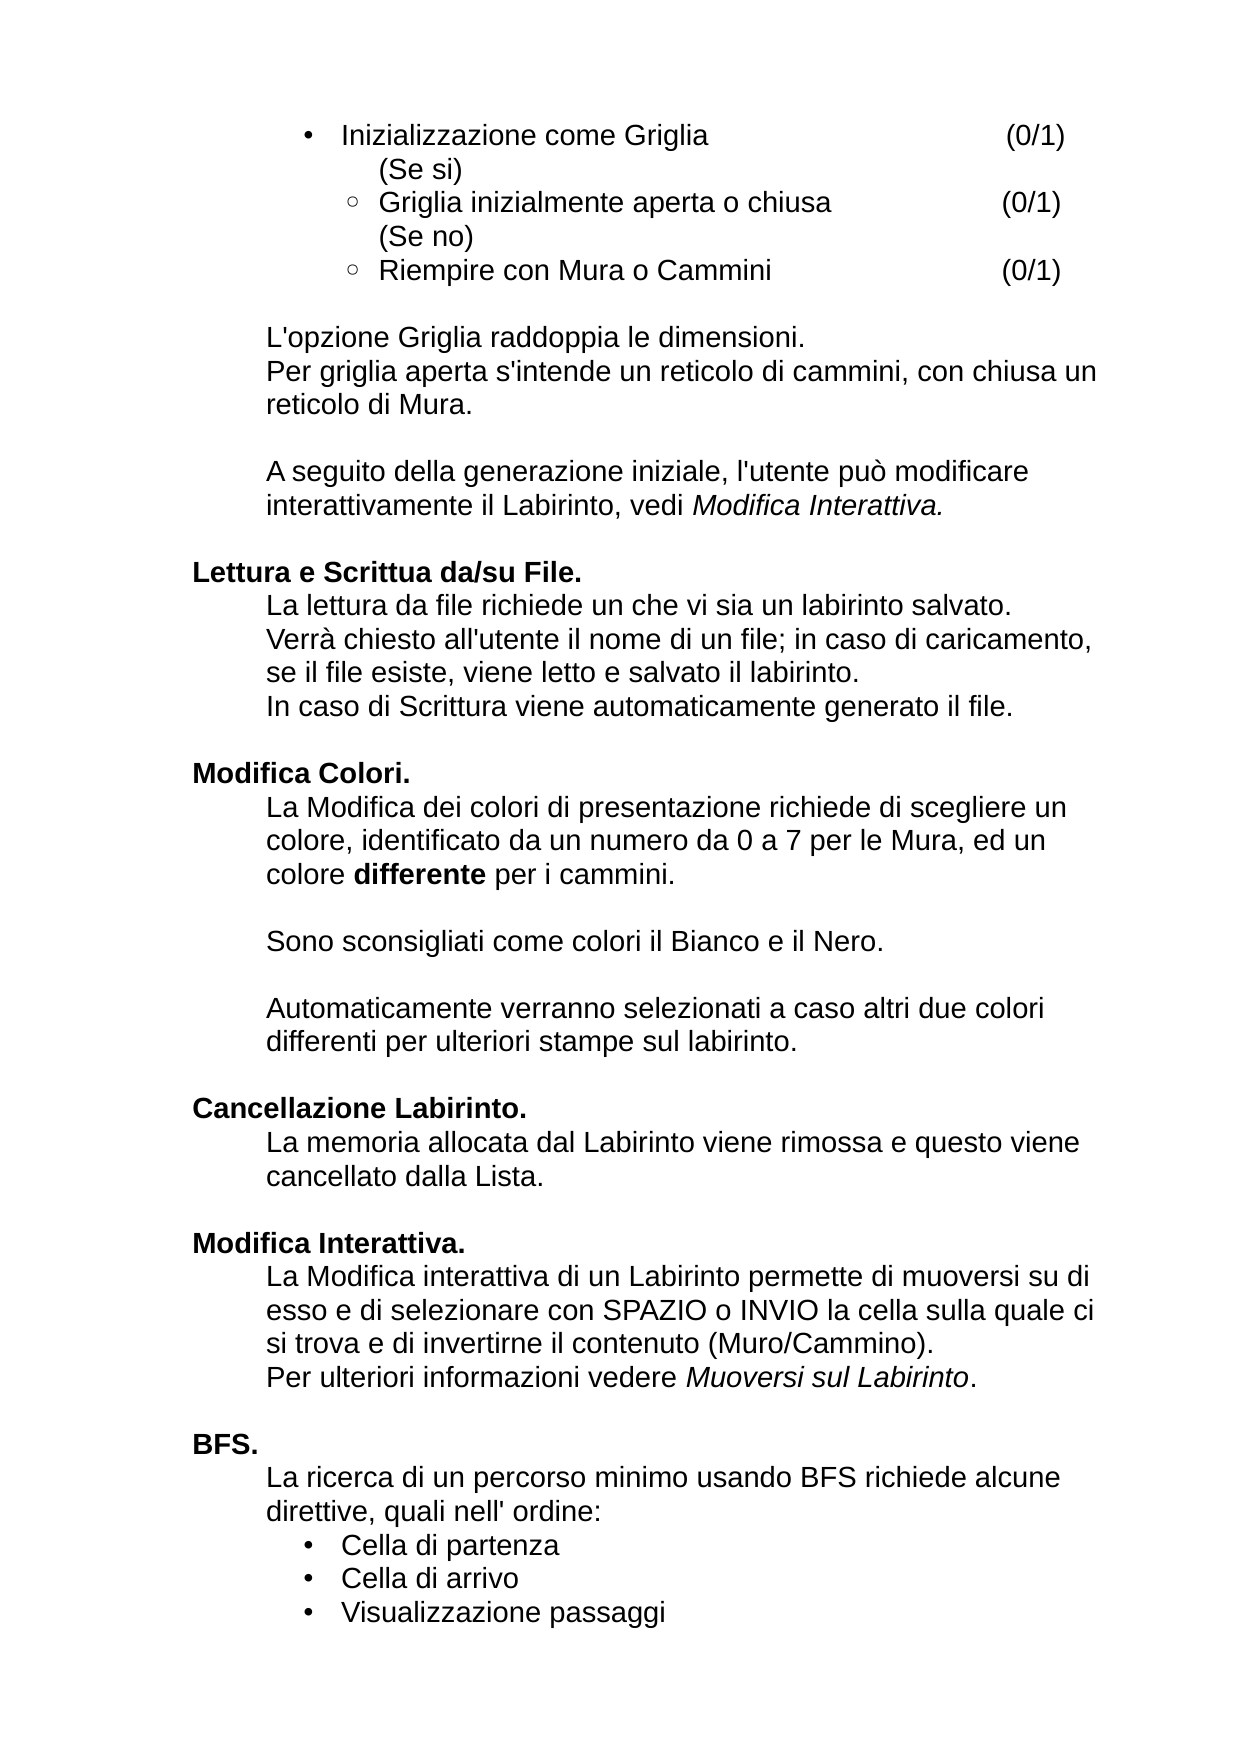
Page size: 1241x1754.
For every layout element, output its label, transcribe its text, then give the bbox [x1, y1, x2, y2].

list Visualizzazione passaggi [303, 1595, 1122, 1629]
text Verrà chiesto all'utente il nome di un file; in caso di caricamento, se il file esiste, viene letto e salvato il labirinto. [266, 622, 1122, 689]
list Inizializzazione come Griglia (0/1) [303, 118, 1122, 152]
text In caso di Scrittura viene automaticamente generato il file. [266, 689, 1122, 722]
text Sono sconsigliati come colori il Bianco e il Nero. [266, 924, 1122, 957]
text Modifica Interattiva. [192, 1226, 1122, 1259]
list Griglia inizialmente aperta o chiusa (0/1) [341, 185, 1122, 219]
list (Se no) [341, 219, 1122, 253]
text La Modifica interattiva di un Labirinto permette di muoversi su di esso e di selezionare con SPAZIO o INVIO la cella sulla quale ci si trova e di invertirne il contenuto (Muro/Cammino). [266, 1259, 1122, 1360]
text Per griglia aperta s'intende un reticolo di cammini, con chiusa un reticolo di Mura. [266, 353, 1122, 421]
text La lettura da file richiede un che vi sia un labirinto salvato. [266, 588, 1122, 622]
text A seguito della generazione iniziale, l'utente può modificare interattivamente il Labirinto, vedi Modifica Interattiva. [266, 454, 1122, 521]
text La Modifica dei colori di presentazione richiede di scegliere un colore, identificato da un numero da 0 a 7 per le Mura, ed un colore differente per i cammini. [266, 789, 1122, 890]
text BFS. [192, 1427, 1122, 1460]
text L'opzione Griglia raddoppia le dimensioni. [266, 320, 1122, 353]
text La ricerca di un percorso minimo usando BFS richiede alcune direttive, quali nell' ordine: [266, 1460, 1122, 1527]
text Cancellazione Labirinto. [192, 1091, 1122, 1125]
text Lettura e Scrittua da/su File. [192, 555, 1122, 588]
text Automaticamente verranno selezionati a caso altri due colori differenti per ulteriori stampe sul labirinto. [266, 991, 1122, 1058]
text Per ulteriori informazioni vedere Muoversi sul Labirinto. [266, 1360, 1122, 1393]
list Riempire con Mura o Cammini (0/1) [341, 253, 1122, 286]
text Modifica Colori. [192, 756, 1122, 789]
list Cella di arrivo [303, 1561, 1122, 1595]
list Cella di partenza [303, 1527, 1122, 1561]
text La memoria allocata dal Labirinto viene rimossa e questo viene cancellato dalla Lista. [266, 1125, 1122, 1192]
list (Se si) [341, 152, 1122, 185]
